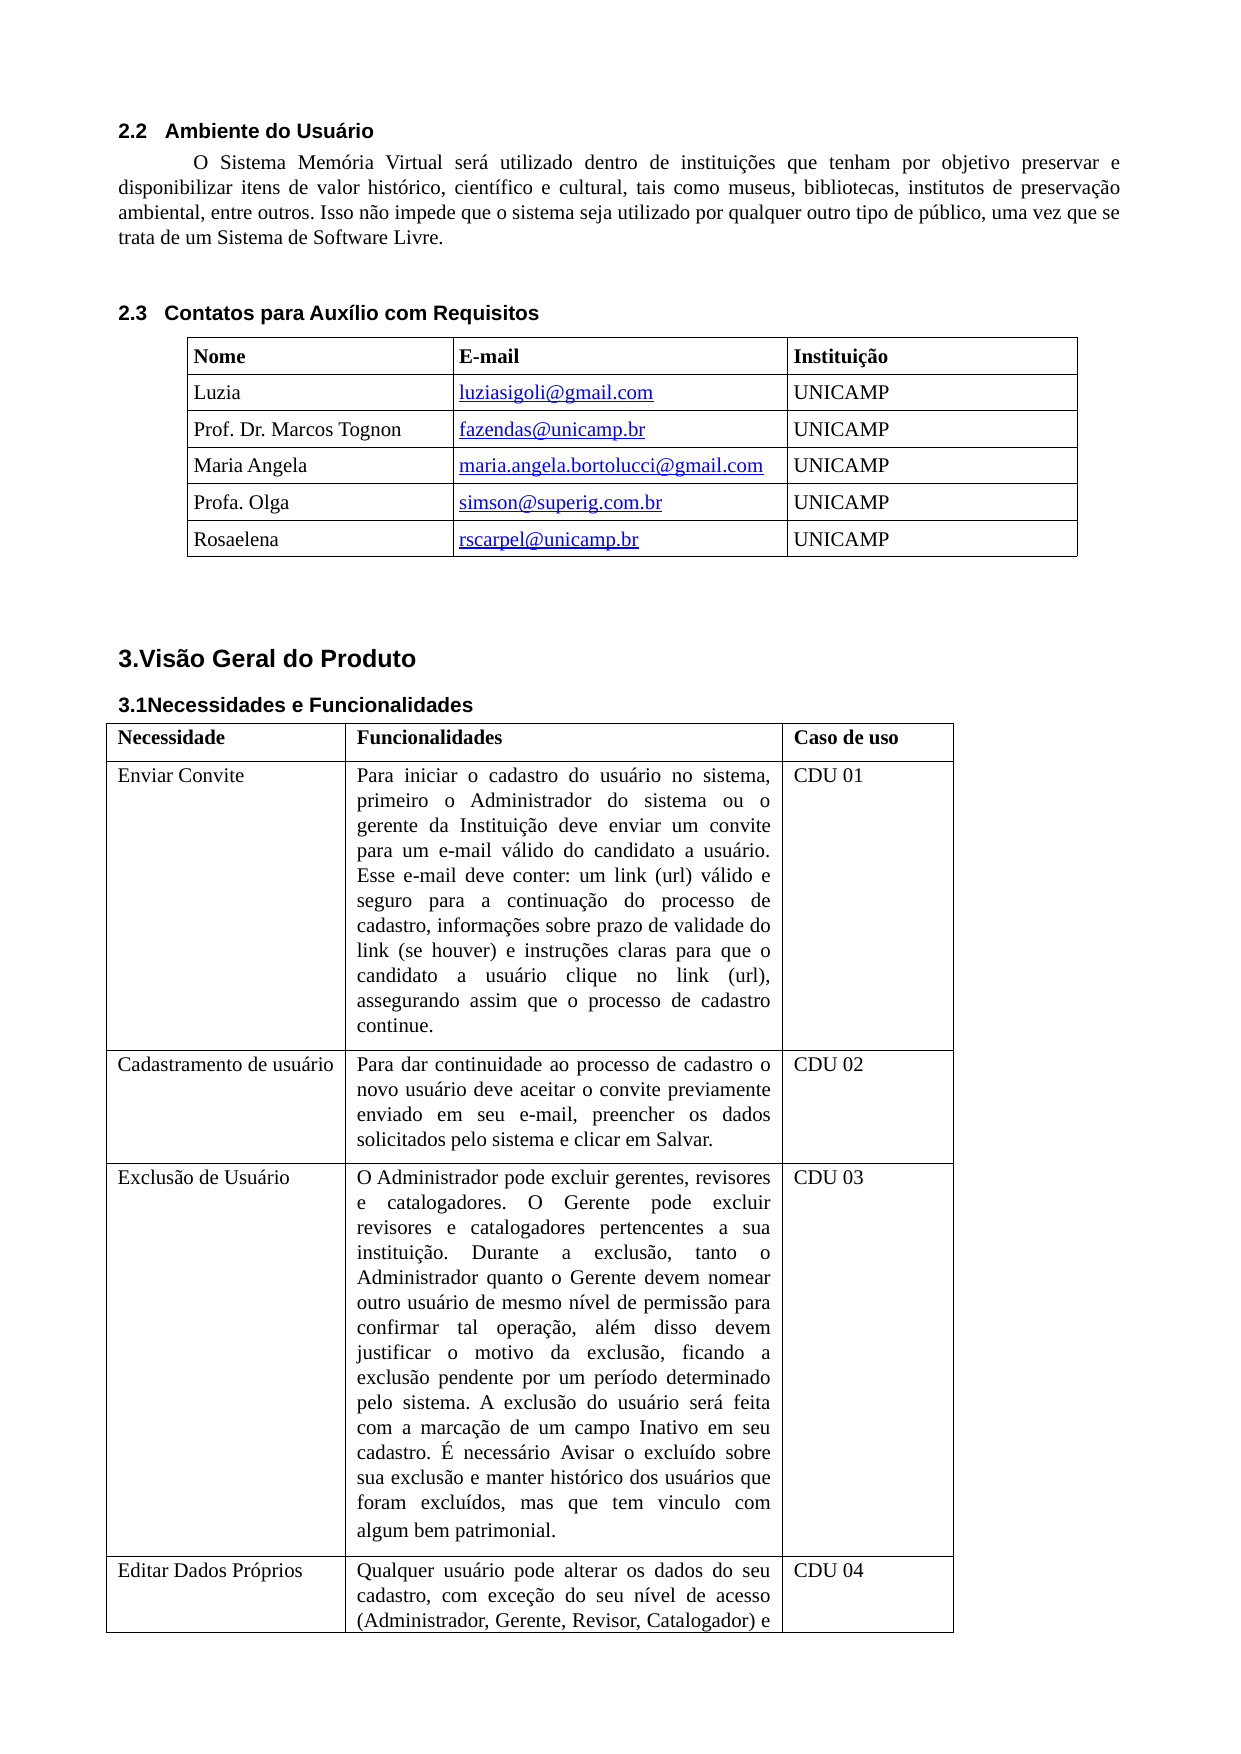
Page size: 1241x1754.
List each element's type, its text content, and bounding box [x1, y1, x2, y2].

table_header Necessidade [107, 724, 345, 761]
table_cell CDU 03 [783, 1164, 953, 1556]
table_cell Para iniciar o cadastro do usuário no sistema, primeiro o Administrador do sistema ou o gerente da Instituição deve enviar um convite para um e-mail válido do candidato a usuário. Esse e-mail deve conter: um link (url) válido e seguro para a continuação do processo de cadastro, informações sobre prazo de validade do link (se houver) e instruções claras para que o candidato a usuário clique no link (url), assegurando assim que o processo de cadastro continue. [346, 762, 782, 1050]
table_cell UNICAMP [788, 521, 1077, 556]
table_header E-mail [454, 338, 787, 373]
table_cell Qualquer usuário pode alterar os dados do seu cadastro, com exceção do seu nível de acesso (Administrador, Gerente, Revisor, Catalogador) e [346, 1557, 782, 1632]
table_cell Prof. Dr. Marcos Tognon [188, 411, 453, 447]
text 2.3 Contatos para Auxílio com Requisitos [118, 299, 1122, 324]
table_cell UNICAMP [788, 448, 1077, 483]
table_cell CDU 02 [783, 1051, 953, 1163]
table_cell UNICAMP [788, 375, 1077, 410]
table_cell UNICAMP [788, 484, 1077, 520]
table_cell Para dar continuidade ao processo de cadastro o novo usuário deve aceitar o convite previamente enviado em seu e-mail, preencher os dados solicitados pelo sistema e clicar em Salvar. [346, 1051, 782, 1163]
table_cell Editar Dados Próprios [107, 1557, 345, 1632]
text O Sistema Memória Virtual será utilizado dentro de instituições que tenham por objetivo preservar e disponibilizar itens de valor histórico, científico e cultural, tais como museus, bibliotecas, institutos de preservação ambiental, entre outros. Isso não impede que o sistema seja utilizado por qualquer outro tipo de público, uma vez que se trata de um Sistema de Software Livre. [118, 149, 1122, 249]
table_cell Cadastramento de usuário [107, 1051, 345, 1163]
table_cell O Administrador pode excluir gerentes, revisores e catalogadores. O Gerente pode excluir revisores e catalogadores pertencentes a sua instituição. Durante a exclusão, tanto o Administrador quanto o Gerente devem nomear outro usuário de mesmo nível de permissão para confirmar tal operação, além disso devem justificar o motivo da exclusão, ficando a exclusão pendente por um período determinado pelo sistema. A exclusão do usuário será feita com a marcação de um campo Inativo em seu cadastro. É necessário Avisar o excluído sobre sua exclusão e manter histórico dos usuários que foram excluídos, mas que tem vinculo com algum bem patrimonial. [346, 1164, 782, 1556]
table_cell CDU 01 [783, 762, 953, 1050]
table_cell Profa. Olga [188, 484, 453, 520]
table_cell Maria Angela [188, 448, 453, 483]
subtitle Visão Geral do Produto [118, 644, 1122, 673]
table_cell CDU 04 [783, 1557, 953, 1632]
table_header Funcionalidades [346, 724, 782, 761]
table_cell luziasigoli@gmail.com [454, 375, 787, 410]
table_cell rscarpel@unicamp.br [454, 521, 787, 556]
table_cell fazendas@unicamp.br [454, 411, 787, 447]
table_cell Luzia [188, 375, 453, 410]
table_cell UNICAMP [788, 411, 1077, 447]
table_cell Enviar Convite [107, 762, 345, 1050]
table_header Instituição [788, 338, 1077, 373]
subtitle Necessidades e Funcionalidades [118, 691, 1122, 716]
table_header Caso de uso [783, 724, 953, 761]
table_header Nome [188, 338, 453, 373]
subtitle Ambiente do Usuário [118, 118, 1122, 143]
table_cell Exclusão de Usuário [107, 1164, 345, 1556]
table_cell simson@superig.com.br [454, 484, 787, 520]
table_cell maria.angela.bortolucci@gmail.com [454, 448, 787, 483]
table_cell Rosaelena [188, 521, 453, 556]
